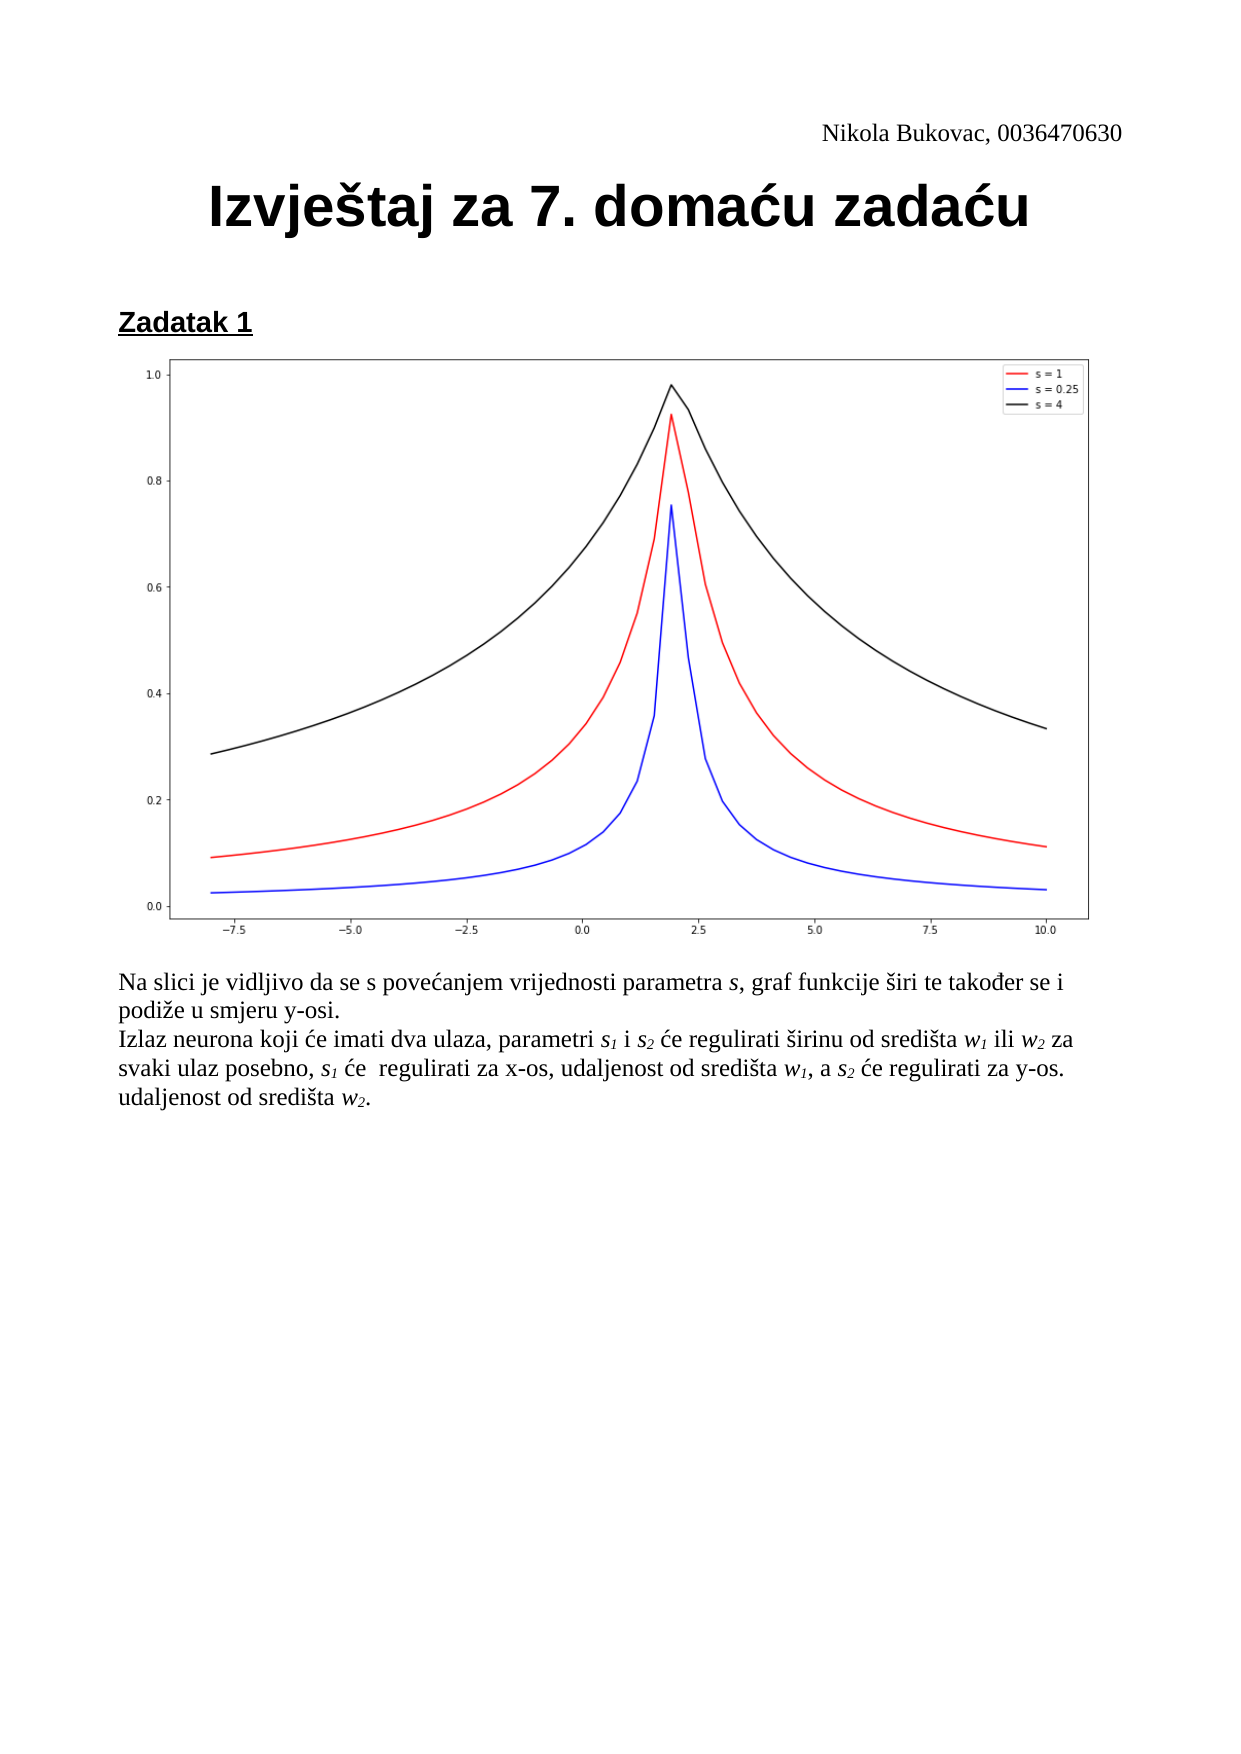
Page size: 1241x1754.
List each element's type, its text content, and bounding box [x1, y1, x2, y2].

text Izlaz neurona koji će imati dva ulaza, parametri s1 i s2 će regulirati širinu od središta w1 ili w2 za svaki ulaz posebno, s1 će regulirati za x-os, udaljenost od središta w1, a s2 će regulirati za y-os. udaljenost od središta w2. [118, 1024, 1122, 1110]
text Na slici je vidljivo da se s povećanjem vrijednosti parametra s, graf funkcije širi te također se i podiže u smjeru y-osi. [118, 967, 1122, 1024]
picture [118, 351, 1123, 938]
title Izvještaj za 7. domaću zadaću [118, 172, 1122, 239]
subtitle Zadatak 1 [118, 305, 1122, 339]
text Nikola Bukovac, 0036470630 [118, 118, 1122, 147]
